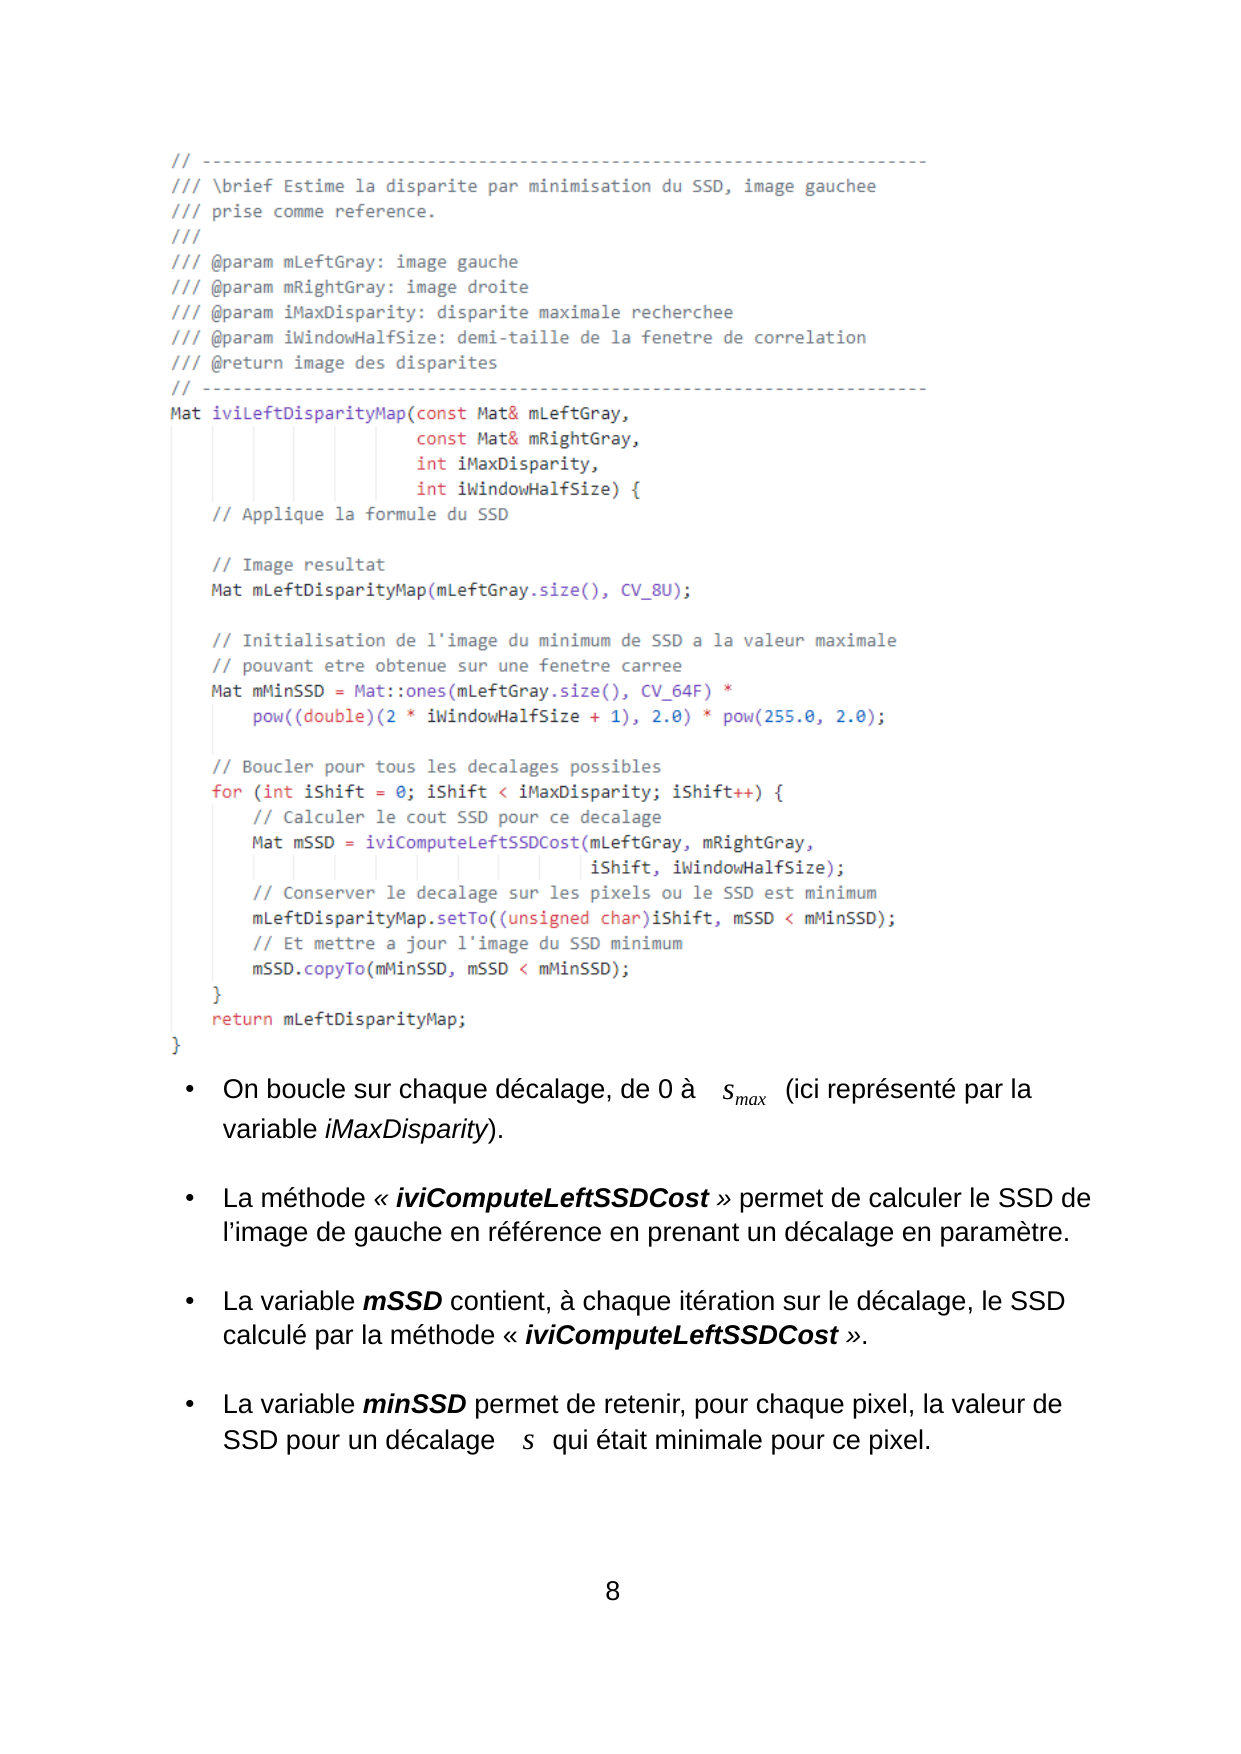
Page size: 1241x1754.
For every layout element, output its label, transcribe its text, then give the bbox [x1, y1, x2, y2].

list La variable mSSD contient, à chaque itération sur le décalage, le SSD calculé par la méthode « iviComputeLeftSSDCost ». [185, 1285, 1093, 1350]
list La variable minSSD permet de retenir, pour chaque pixel, la valeur de SSD pour un décalage qui était minimale pour ce pixel. [185, 1388, 1093, 1456]
list La méthode « iviComputeLeftSSDCost » permet de calculer le SSD de l’image de gauche en référence en prenant un décalage en paramètre. [185, 1182, 1093, 1247]
picture [147, 147, 1093, 1069]
list On boucle sur chaque décalage, de 0 à (ici représenté par la variable iMaxDisparity). [185, 1069, 1093, 1144]
